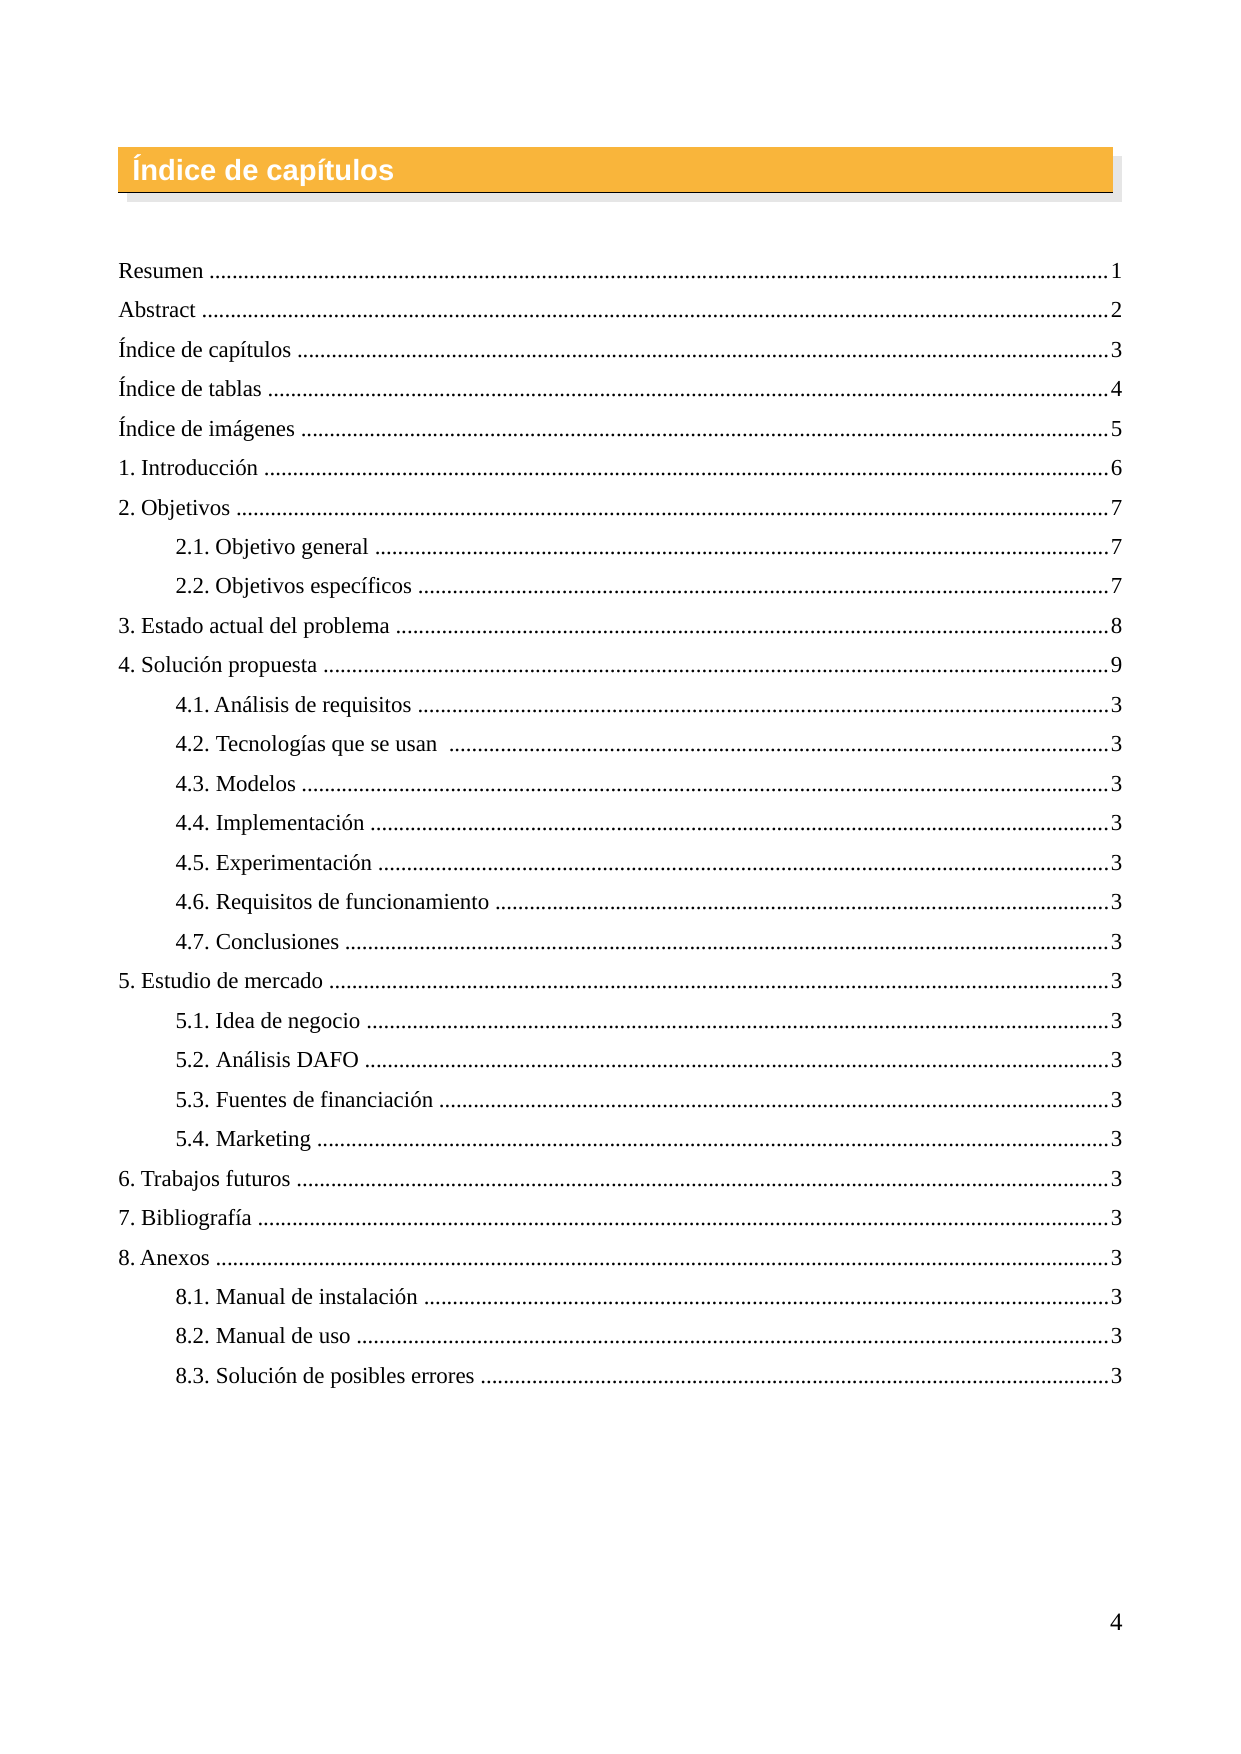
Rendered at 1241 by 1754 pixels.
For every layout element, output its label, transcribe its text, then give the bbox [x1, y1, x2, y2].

text Índice de tablas 4 [118, 375, 1122, 401]
table_header Índice de capítulos [118, 147, 1113, 192]
text 7. Bibliografía 3 [118, 1204, 1122, 1231]
text 4.3. Modelos 3 [118, 770, 1122, 796]
text 4.2. Tecnologías que se usan 3 [118, 730, 1122, 757]
text 5.3. Fuentes de financiación 3 [118, 1086, 1122, 1112]
text 5.2. Análisis DAFO 3 [118, 1046, 1122, 1073]
text 8. Anexos 3 [118, 1244, 1122, 1270]
text 4.6. Requisitos de funcionamiento 3 [118, 888, 1122, 915]
text 5. Estudio de mercado 3 [118, 967, 1122, 994]
text 2.1. Objetivo general 7 [118, 533, 1122, 559]
text 5.1. Idea de negocio 3 [118, 1007, 1122, 1033]
text 8.1. Manual de instalación 3 [118, 1283, 1122, 1309]
text 4. Solución propuesta 9 [118, 651, 1122, 678]
text 4.7. Conclusiones 3 [118, 928, 1122, 954]
text 2. Objetivos 7 [118, 493, 1122, 520]
text 2.2. Objetivos específicos 7 [118, 572, 1122, 599]
text Índice de capítulos 3 [118, 336, 1122, 362]
text Índice de imágenes 5 [118, 414, 1122, 441]
text 8.2. Manual de uso 3 [118, 1323, 1122, 1349]
text 4.4. Implementación 3 [118, 809, 1122, 836]
text 5.4. Marketing 3 [118, 1125, 1122, 1152]
text 3. Estado actual del problema 8 [118, 612, 1122, 638]
text 4.1. Análisis de requisitos 3 [118, 691, 1122, 717]
text 4.5. Experimentación 3 [118, 849, 1122, 875]
text Abstract 2 [118, 296, 1122, 322]
text 6. Trabajos futuros 3 [118, 1165, 1122, 1191]
text Resumen 1 [118, 257, 1122, 283]
text 8.3. Solución de posibles errores 3 [118, 1362, 1122, 1388]
text 1. Introducción 6 [118, 454, 1122, 480]
